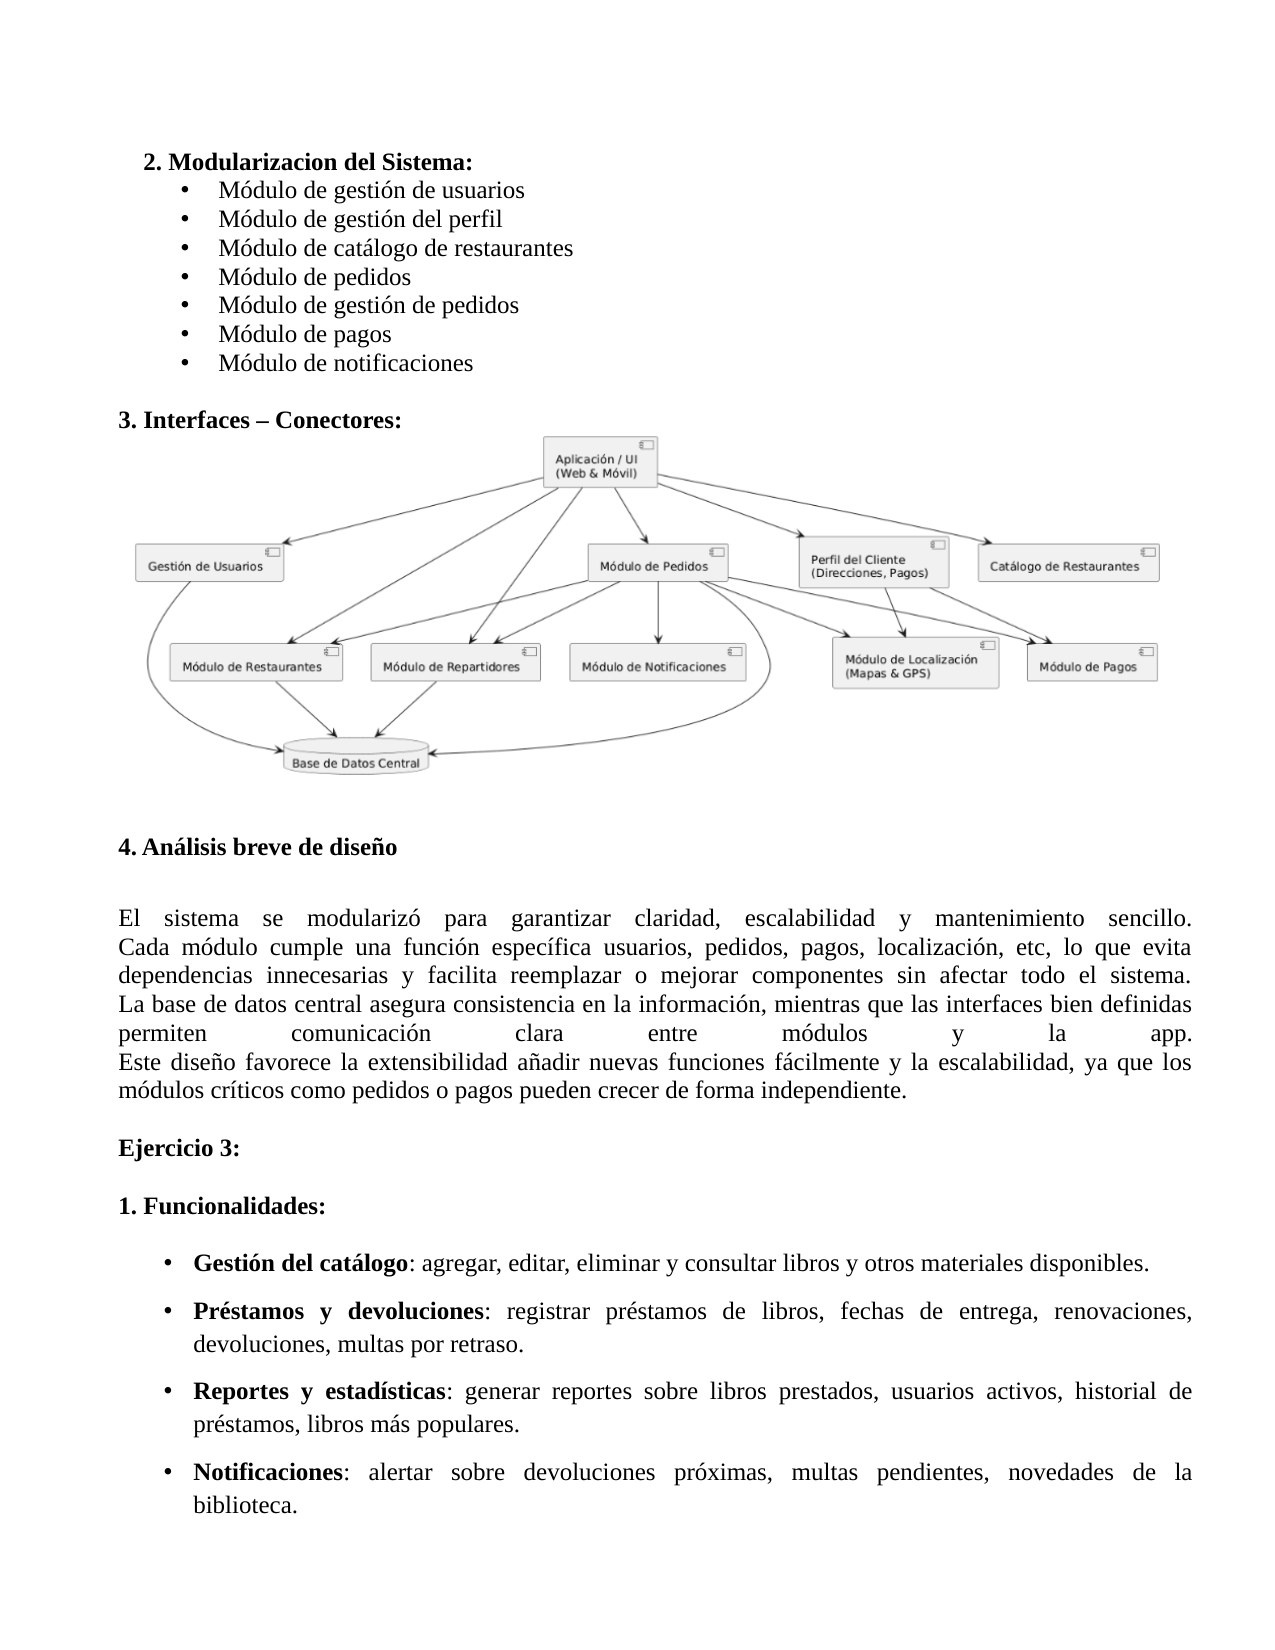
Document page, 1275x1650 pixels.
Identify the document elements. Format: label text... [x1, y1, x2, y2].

list Módulo de gestión de usuarios [181, 176, 1193, 204]
list Gestión del catálogo: agregar, editar, eliminar y consultar libros y otros materiales disponibles. [164, 1248, 1193, 1277]
list Reportes y estadísticas: generar reportes sobre libros prestados, usuarios activos, historial de préstamos, libros más populares. [164, 1376, 1193, 1438]
list Módulo de pagos [181, 319, 1193, 348]
text 1. Funcionalidades: [118, 1191, 1193, 1219]
list Módulo de gestión de pedidos [181, 291, 1193, 319]
list Módulo de pedidos [181, 262, 1193, 291]
picture [118, 434, 1169, 789]
text Ejercicio 3: [118, 1133, 1193, 1162]
list Préstamos y devoluciones: registrar préstamos de libros, fechas de entrega, renovaciones, devoluciones, multas por retraso. [164, 1296, 1193, 1358]
text 2. Modularizacion del Sistema: [118, 147, 1193, 176]
text 3. Interfaces – Conectores: [118, 406, 1193, 434]
text El sistema se modularizó para garantizar claridad, escalabilidad y mantenimiento sencillo. Cada módulo cumple una función específica usuarios, pedidos, pagos, localización, etc, lo que evita dependencias innecesarias y facilita reemplazar o mejorar componentes sin afectar todo el sistema. La base de datos central asegura consistencia en la información, mientras que las interfaces bien definidas permiten comunicación clara entre módulos y la app. Este diseño favorece la extensibilidad añadir nuevas funciones fácilmente y la escalabilidad, ya que los módulos críticos como pedidos o pagos pueden crecer de forma independiente. [118, 903, 1193, 1104]
list Notificaciones: alertar sobre devoluciones próximas, multas pendientes, novedades de la biblioteca. [164, 1457, 1193, 1519]
list Módulo de notificaciones [181, 348, 1193, 377]
subtitle 4. Análisis breve de diseño [118, 832, 1193, 861]
list Módulo de catálogo de restaurantes [181, 233, 1193, 262]
list Módulo de gestión del perfil [181, 204, 1193, 233]
